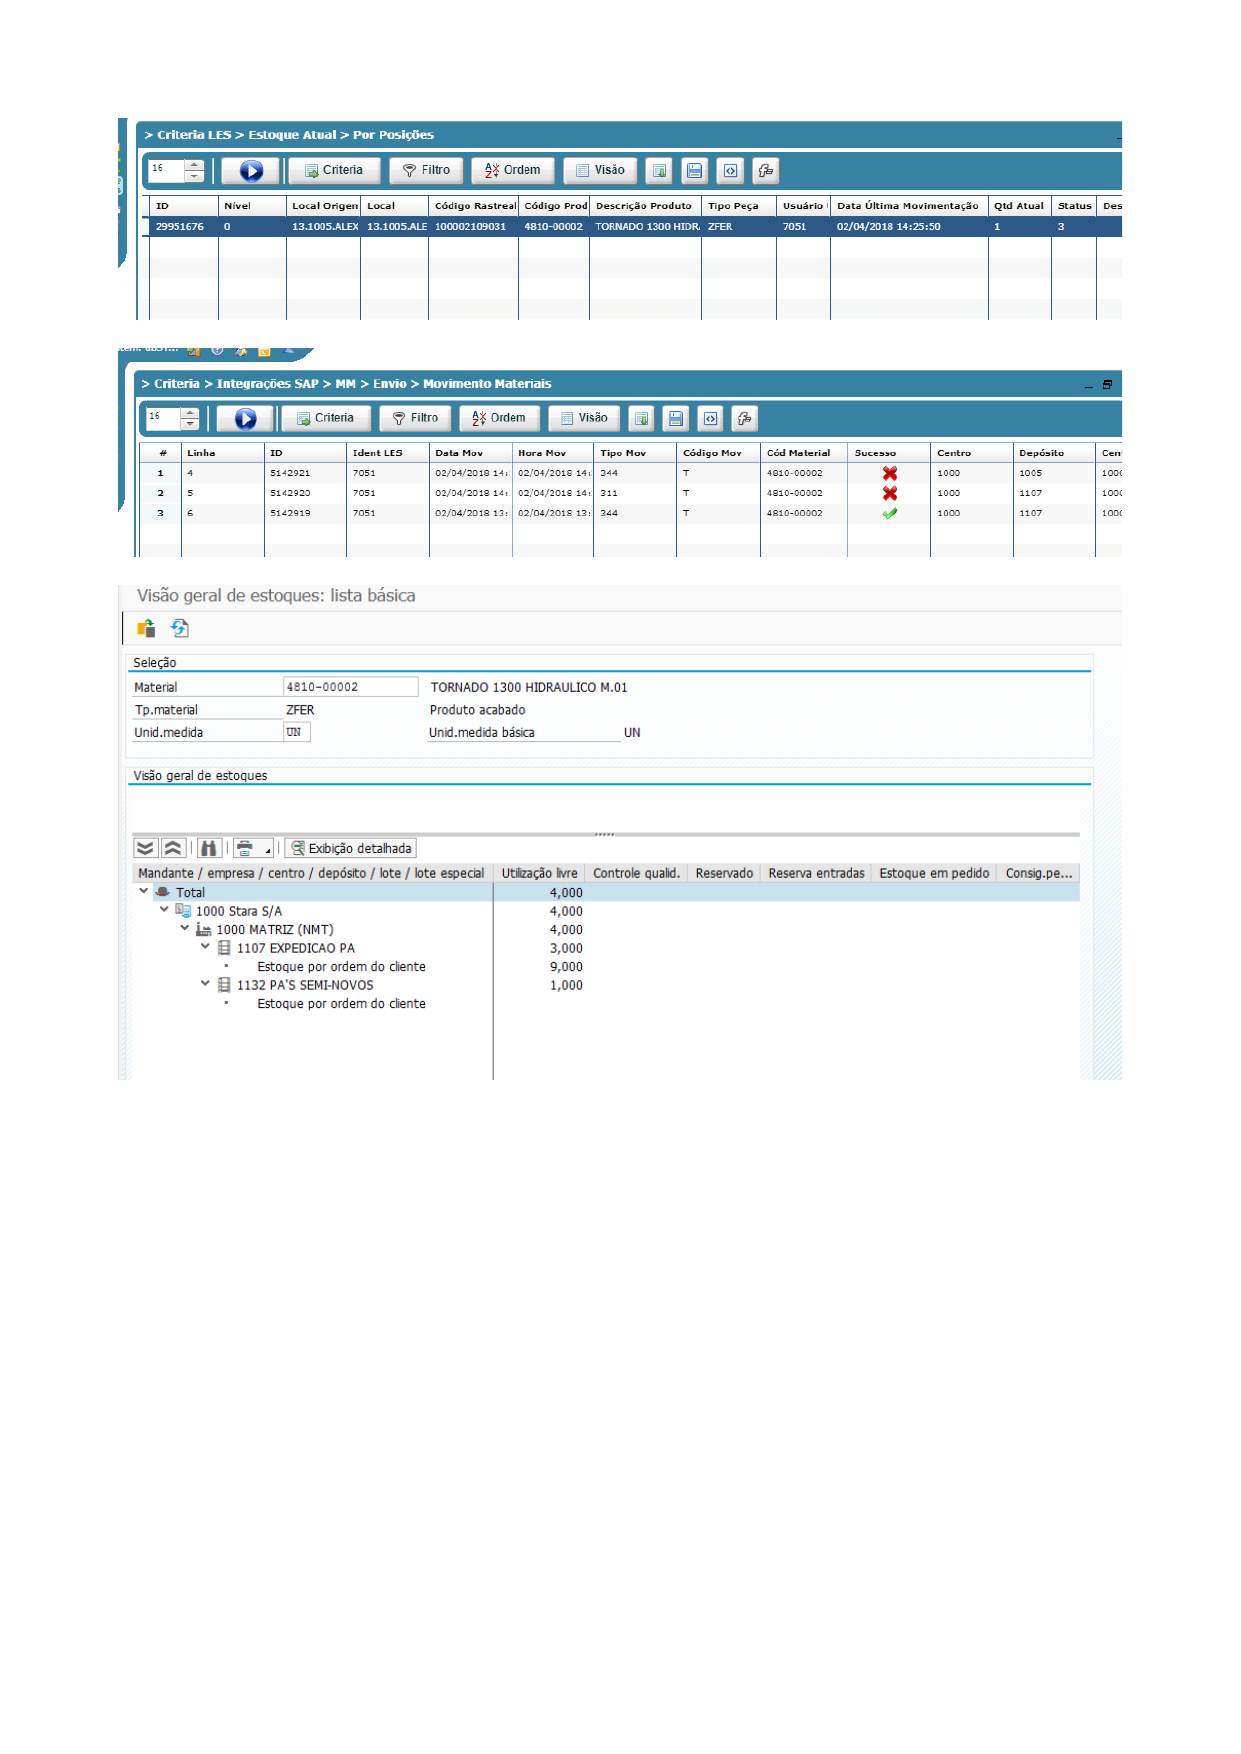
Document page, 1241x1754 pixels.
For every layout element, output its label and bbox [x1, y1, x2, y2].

picture [118, 348, 1123, 557]
picture [118, 585, 1123, 1080]
picture [118, 118, 1123, 320]
